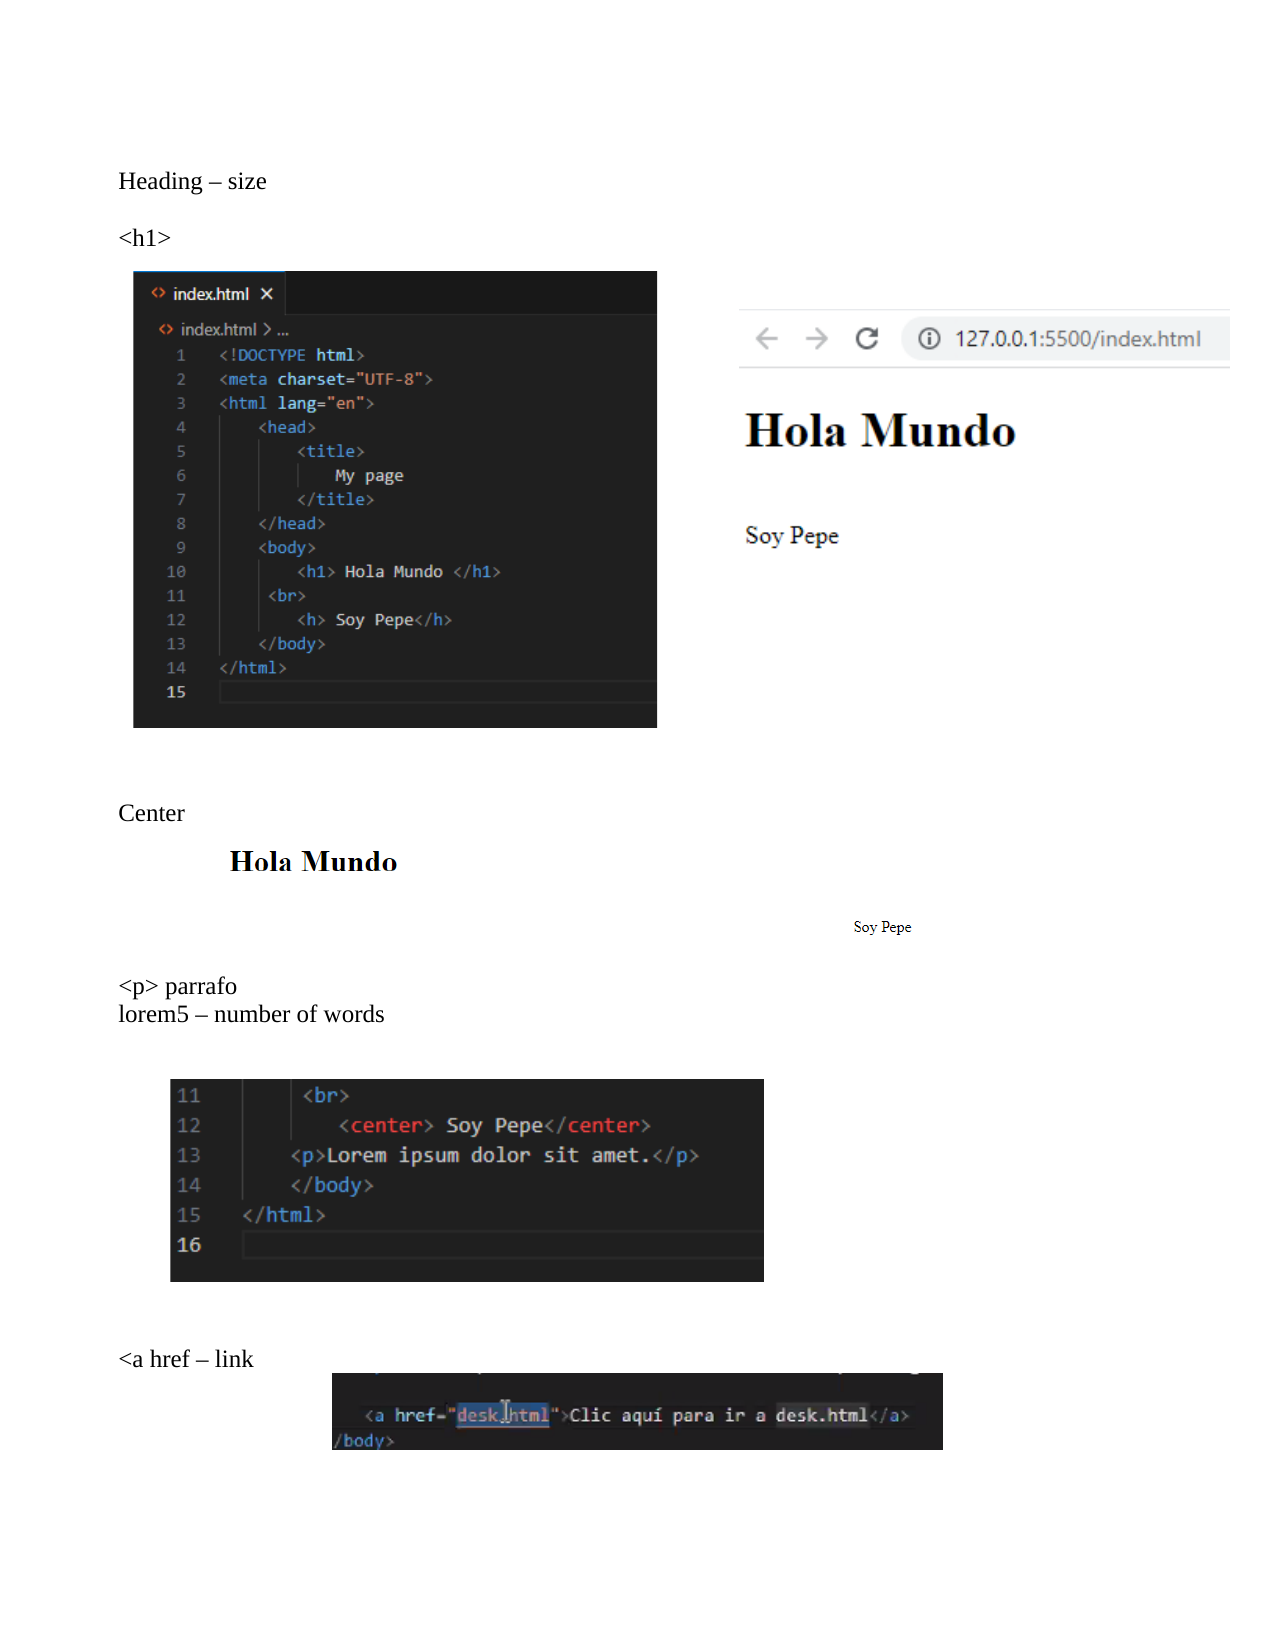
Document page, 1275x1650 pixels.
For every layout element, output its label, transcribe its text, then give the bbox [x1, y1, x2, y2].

picture [739, 309, 1230, 564]
picture [170, 1079, 764, 1282]
picture [133, 271, 658, 728]
text <a href – link [118, 1344, 1157, 1373]
text Heading – size [118, 166, 1157, 194]
picture [230, 838, 974, 969]
text <h1> [118, 223, 1157, 252]
picture [332, 1373, 943, 1450]
text lorem5 – number of words [118, 999, 1157, 1028]
text <p> parrafo [118, 971, 1157, 999]
text Center [118, 798, 1157, 827]
